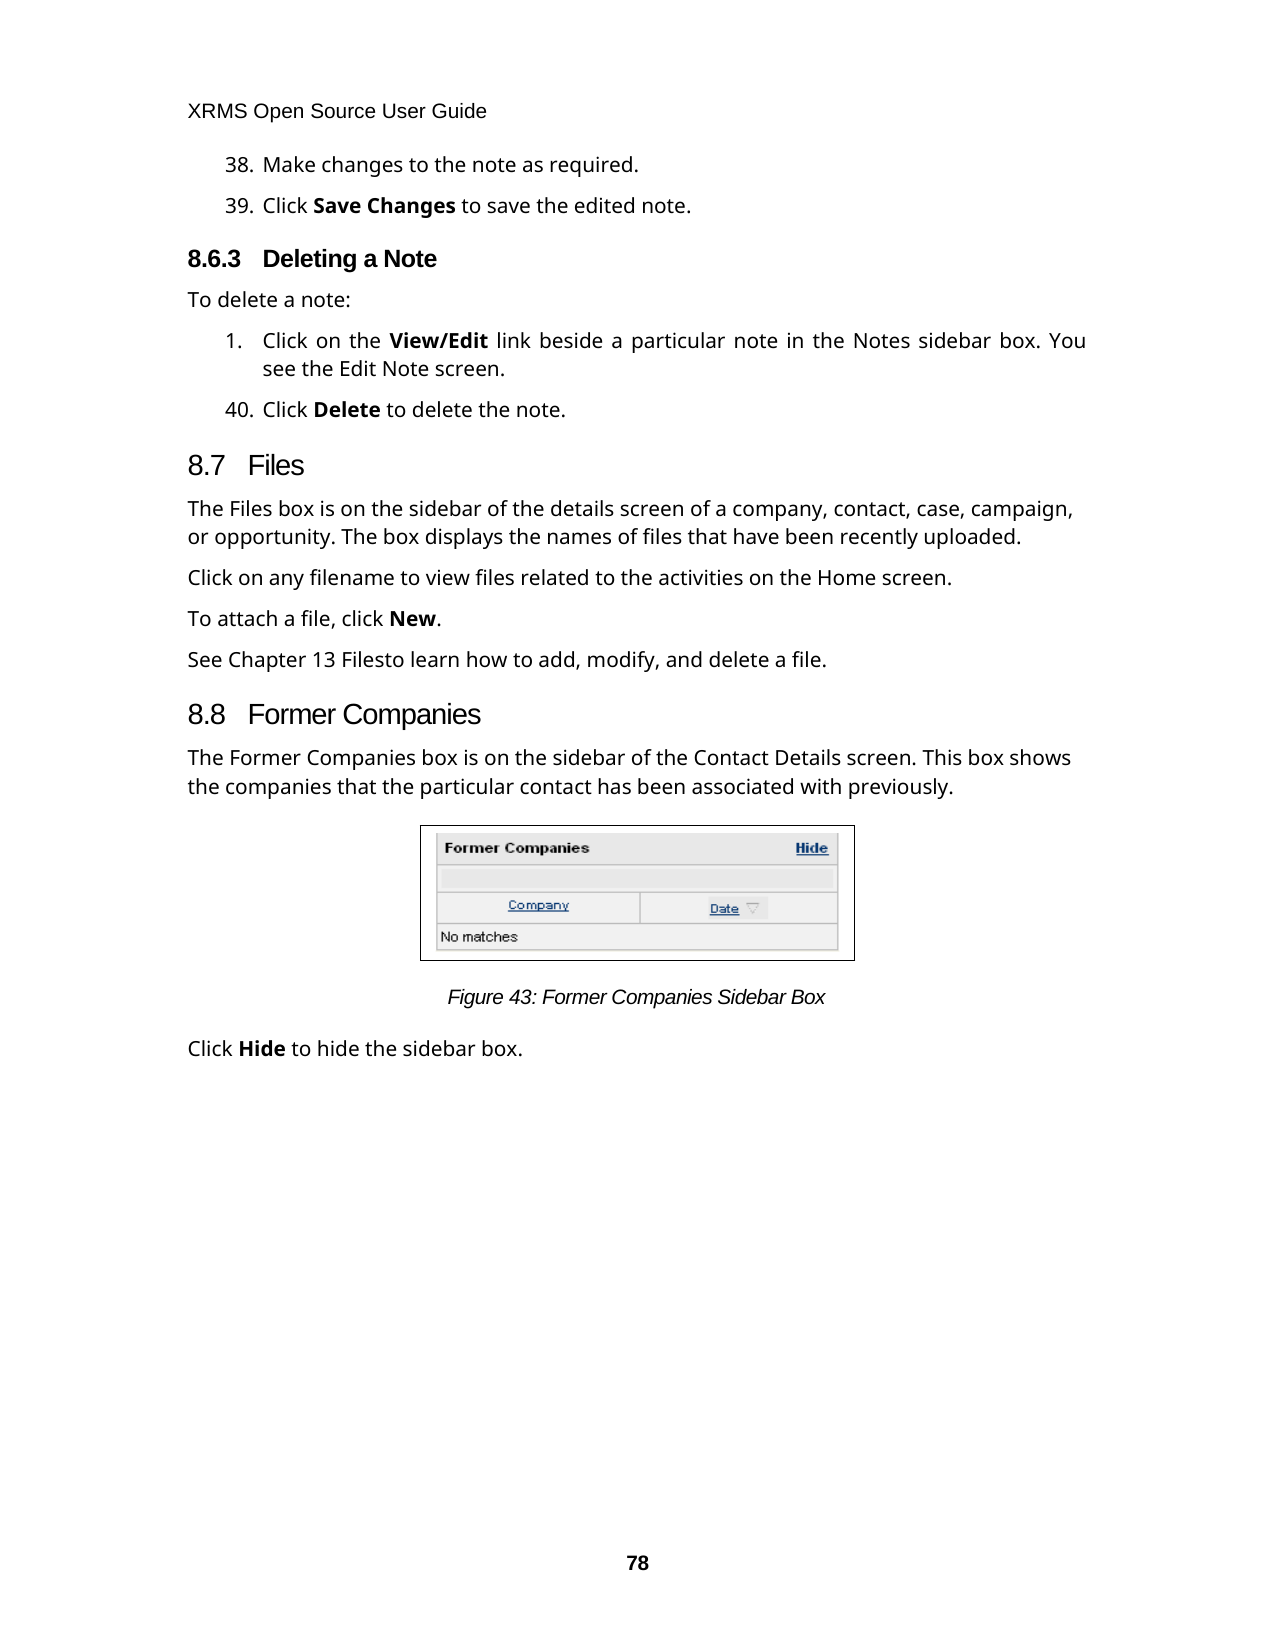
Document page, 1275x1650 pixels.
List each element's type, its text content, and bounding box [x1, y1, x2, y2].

list Make changes to the note as required. [225, 150, 1087, 178]
text To delete a note: [187, 285, 1087, 313]
text To attach a file, click New. [187, 604, 1087, 632]
text Click on any filename to view files related to the activities on the Home screen. [187, 563, 1087, 591]
text See Chapter 13 Filesto learn how to add, modify, and delete a file. [187, 645, 1087, 673]
subtitle Deleting a Note [187, 244, 1087, 272]
text Click Hide to hide the sidebar box. [187, 1034, 1087, 1062]
text The Former Companies box is on the sidebar of the Contact Details screen. This box shows the companies that the particular contact has been associated with previously. [187, 743, 1087, 800]
list Click Save Changes to save the edited note. [225, 191, 1087, 219]
picture [435, 833, 840, 953]
subtitle Former Companies [187, 698, 1087, 731]
text The Files box is on the sidebar of the details screen of a company, contact, case, campaign, or opportunity. The box displays the names of files that have been recently uploaded. [187, 494, 1087, 551]
list Click on the View/Edit link beside a particular note in the Notes sidebar box. You see the Edit Note screen. [225, 326, 1087, 383]
subtitle Files [187, 448, 1087, 481]
text Figure 43: Former Companies Sidebar Box [187, 986, 1087, 1009]
list Click Delete to delete the note. [225, 395, 1087, 423]
